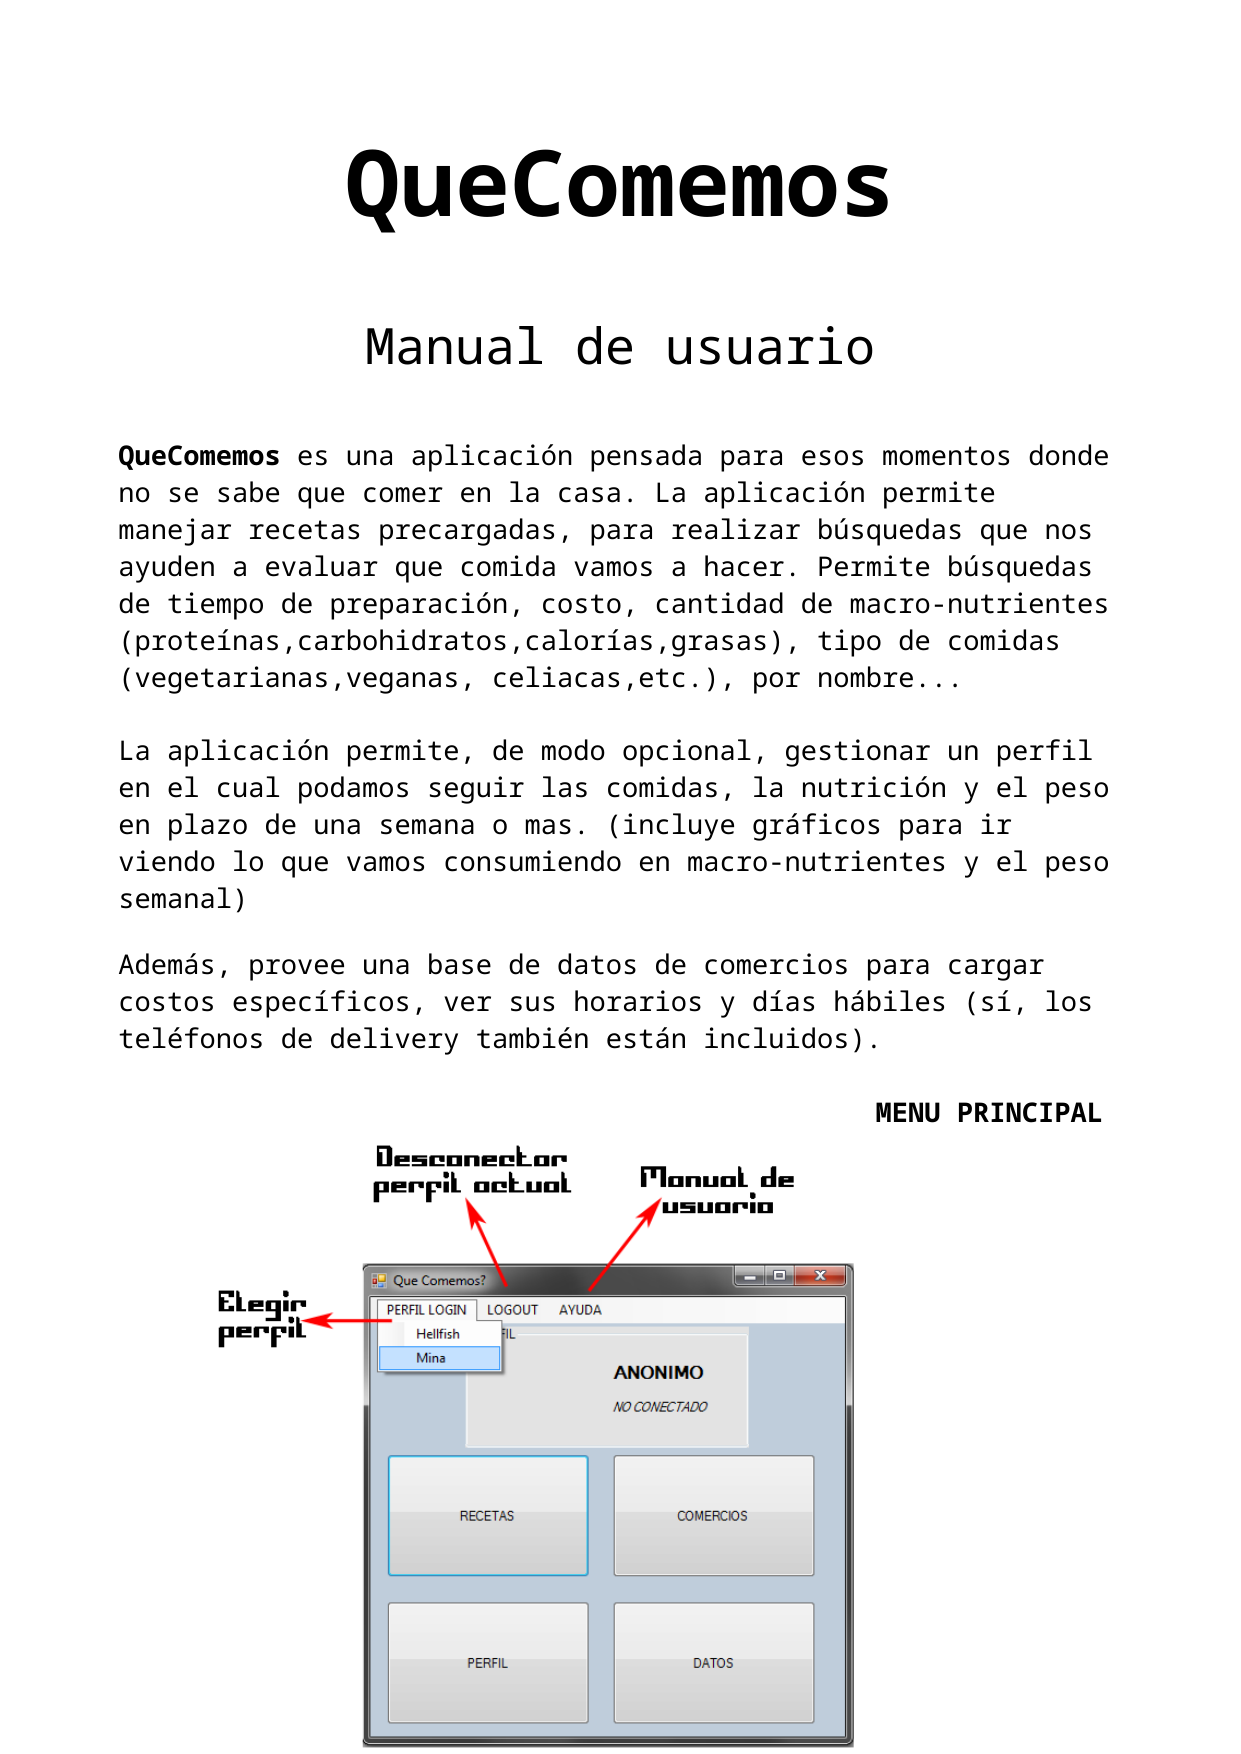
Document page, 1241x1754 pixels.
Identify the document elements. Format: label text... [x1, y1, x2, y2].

text La aplicación permite, de modo opcional, gestionar un perfil en el cual podamos seguir las comidas, la nutrición y el peso en plazo de una semana o mas. (incluye gráficos para ir viendo lo que vamos consumiendo en macro-nutrientes y el peso semanal) [118, 732, 1122, 916]
text MENU PRINCIPAL [118, 1093, 1122, 1130]
text QueComemos es una aplicación pensada para esos momentos donde no se sabe que comer en la casa. La aplicación permite manejar recetas precargadas, para realizar búsquedas que nos ayuden a evaluar que comida vamos a hacer. Permite búsquedas de tiempo de preparación, costo, cantidad de macro-nutrientes (proteínas,carbohidratos,calorías,grasas), tipo de comidas (vegetarianas,veganas, celiacas,etc.), por nombre... [118, 379, 1122, 695]
text Además, provee una base de datos de comercios para cargar costos específicos, ver sus horarios y días hábiles (sí, los teléfonos de delivery también están incluidos). [118, 946, 1122, 1056]
picture [197, 1114, 857, 1754]
text QueComemos [118, 118, 1122, 243]
text Manual de usuario [118, 243, 1122, 379]
